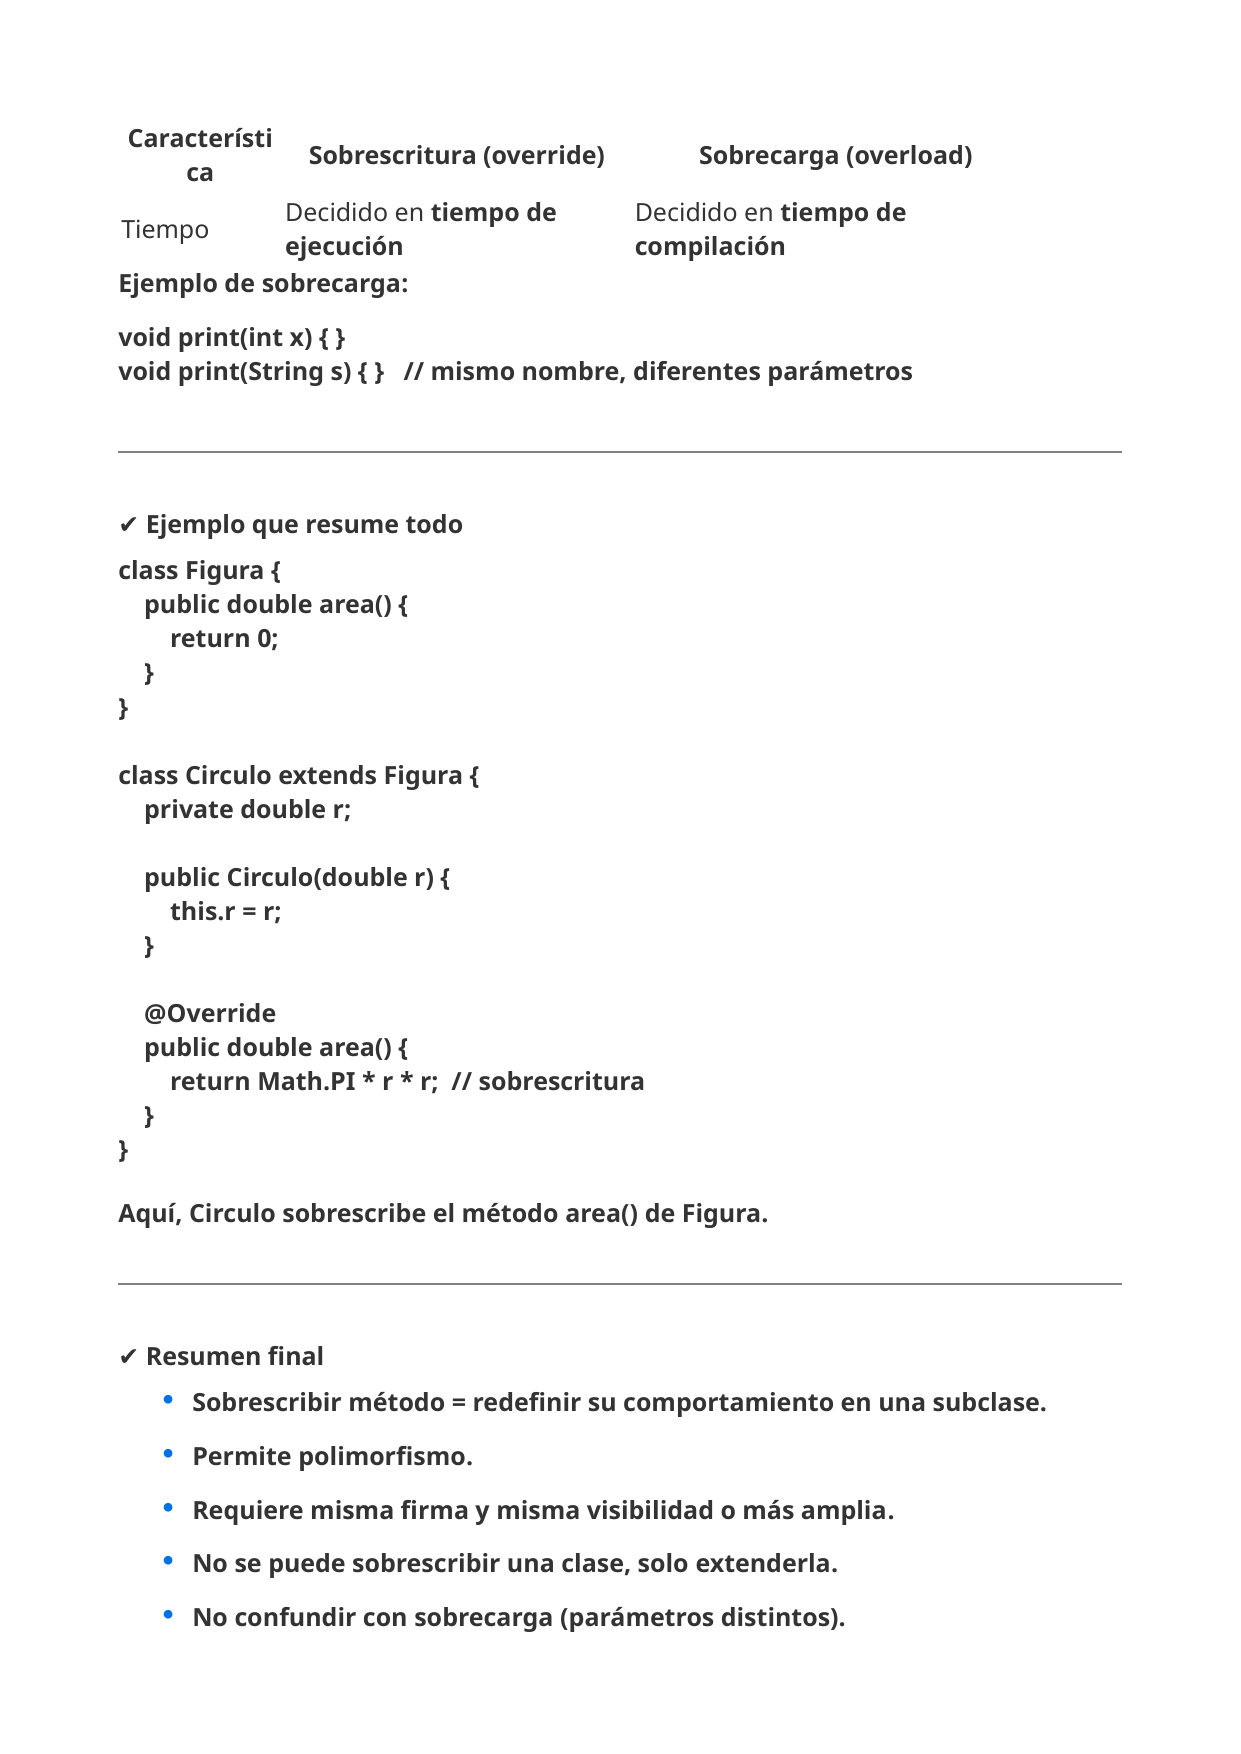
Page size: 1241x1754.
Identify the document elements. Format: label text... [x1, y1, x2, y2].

list Requiere misma firma y misma visibilidad o más amplia. [162, 1492, 1122, 1526]
list Permite polimorfismo. [162, 1438, 1122, 1473]
text void print(int x) { } [118, 320, 1122, 354]
list No se puede sobrescribir una clase, solo extenderla. [162, 1546, 1122, 1580]
subtitle ✔ Resumen final [118, 1338, 1122, 1372]
text } [118, 928, 1122, 962]
text public double area() { [118, 587, 1122, 621]
text void print(String s) { } // mismo nombre, diferentes parámetros [118, 354, 1122, 388]
list No confundir con sobrecarga (parámetros distintos). [162, 1600, 1122, 1634]
list Sobrescribir método = redefinir su comportamiento en una subclase. [162, 1385, 1122, 1419]
text this.r = r; [118, 893, 1122, 928]
table_cell Decidido en tiempo de compilación [632, 192, 1040, 266]
table_cell Decidido en tiempo de ejecución [282, 192, 632, 266]
table_header Sobrescritura (override) [282, 118, 632, 192]
subtitle ✔ Ejemplo que resume todo [118, 506, 1122, 540]
text } [118, 1132, 1122, 1166]
text Ejemplo de sobrecarga: [118, 266, 1122, 300]
text return Math.PI * r * r; // sobrescritura [118, 1064, 1122, 1098]
text } [118, 655, 1122, 689]
table_header Sobrecarga (overload) [632, 118, 1040, 192]
text @Override [118, 996, 1122, 1030]
text public double area() { [118, 1030, 1122, 1064]
text private double r; [118, 791, 1122, 825]
text return 0; [118, 621, 1122, 655]
text class Figura { [118, 553, 1122, 587]
table_header Característica [118, 118, 282, 192]
text } [118, 689, 1122, 723]
text } [118, 1098, 1122, 1132]
text public Circulo(double r) { [118, 859, 1122, 893]
text class Circulo extends Figura { [118, 757, 1122, 791]
text Aquí, Circulo sobrescribe el método area() de Figura. [118, 1196, 1122, 1229]
table_cell Tiempo [118, 192, 282, 266]
